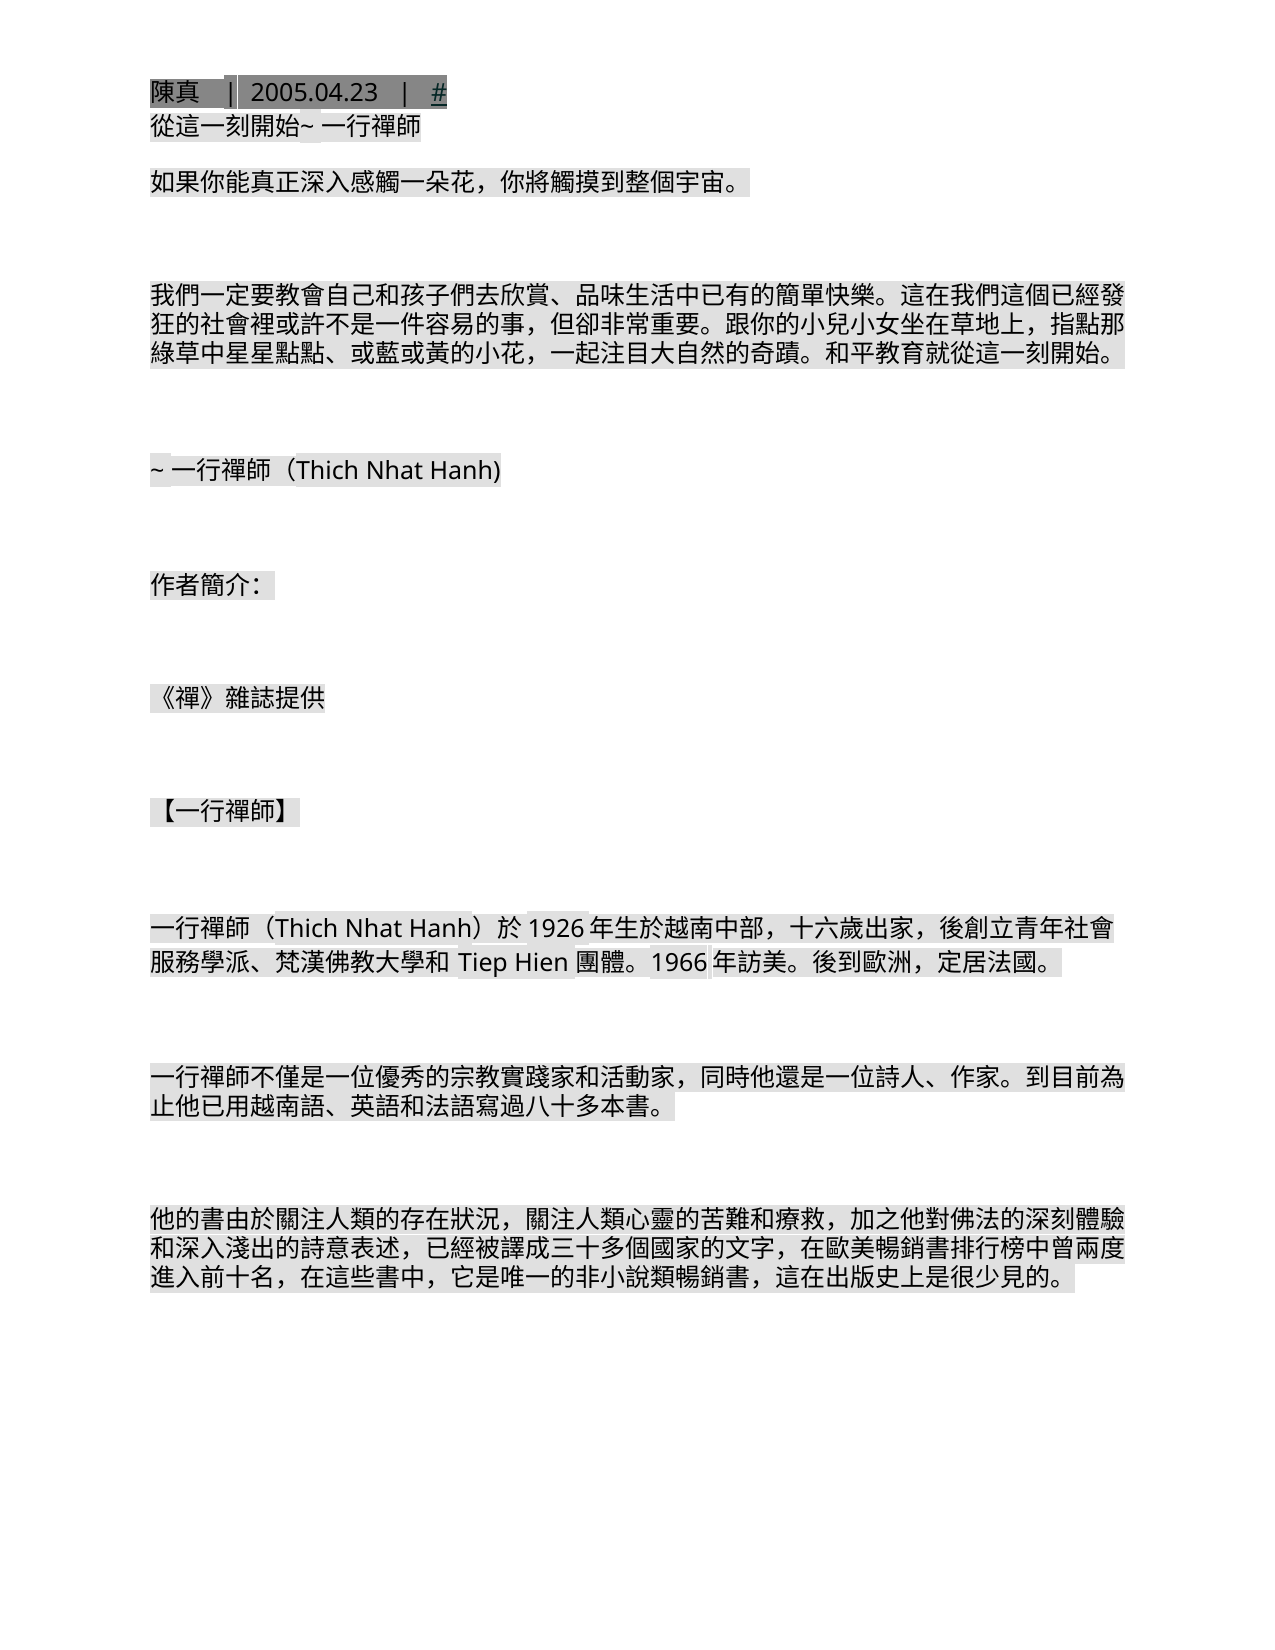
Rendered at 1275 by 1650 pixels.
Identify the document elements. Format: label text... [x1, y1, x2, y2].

text 【一行禪師】 [150, 797, 1125, 827]
text 陳真 | 2005.04.23 | # [150, 75, 1125, 109]
text 我們一定要教會自己和孩子們去欣賞、品味生活中已有的簡單快樂。這在我們這個已經發狂的社會裡或許不是一件容易的事，但卻非常重要。跟你的小兒小女坐在草地上，指點那綠草中星星點點、或藍或黃的小花，一起注目大自然的奇蹟。和平教育就從這一刻開始。 [150, 281, 1125, 369]
text 從這一刻開始~ 一行禪師 [150, 109, 1125, 143]
text 他的書由於關注人類的存在狀況，關注人類心靈的苦難和療救，加之他對佛法的深刻體驗和深入淺出的詩意表述，已經被譯成三十多個國家的文字，在歐美暢銷書排行榜中曾兩度進入前十名，在這些書中，它是唯一的非小說類暢銷書，這在出版史上是很少見的。 [150, 1205, 1125, 1293]
text 一行禪師（Thich Nhat Hanh）於1926年生於越南中部，十六歲出家，後創立青年社會服務學派、梵漢佛教大學和 Tiep Hien 團體。1966年訪美。後到歐洲，定居法國。 [150, 911, 1125, 979]
text 如果你能真正深入感觸一朵花，你將觸摸到整個宇宙。 [150, 168, 1125, 197]
text 《禪》雜誌提供 [150, 684, 1125, 713]
text 一行禪師不僅是一位優秀的宗教實踐家和活動家，同時他還是一位詩人、作家。到目前為止他已用越南語、英語和法語寫過八十多本書。 [150, 1063, 1125, 1121]
text ~ 一行禪師（Thich Nhat Hanh) [150, 453, 1125, 487]
text 作者簡介： [150, 571, 1125, 600]
